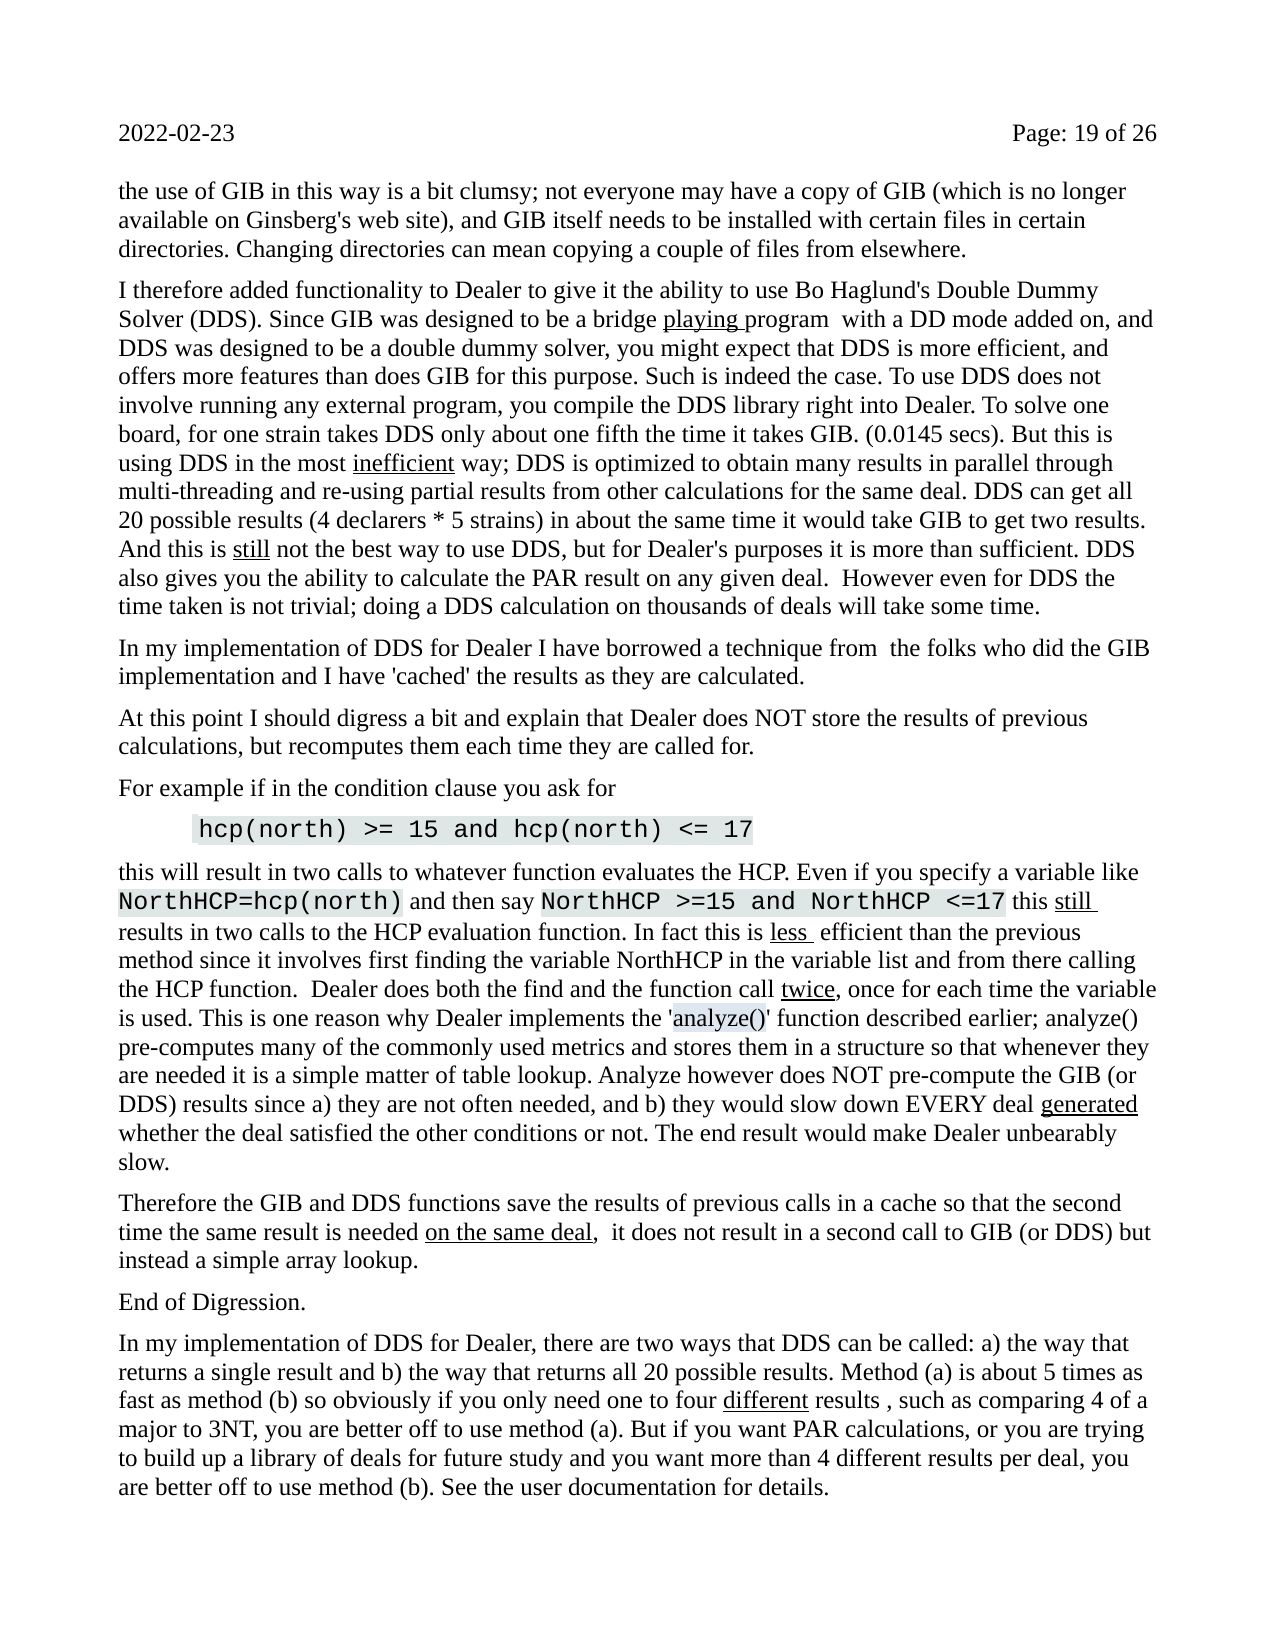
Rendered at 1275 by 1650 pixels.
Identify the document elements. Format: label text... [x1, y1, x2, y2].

text I therefore added functionality to Dealer to give it the ability to use Bo Haglund's Double Dummy Solver (DDS). Since GIB was designed to be a bridge playing program with a DD mode added on, and DDS was designed to be a double dummy solver, you might expect that DDS is more efficient, and offers more features than does GIB for this purpose. Such is indeed the case. To use DDS does not involve running any external program, you compile the DDS library right into Dealer. To solve one board, for one strain takes DDS only about one fifth the time it takes GIB. (0.0145 secs). But this is using DDS in the most inefficient way; DDS is optimized to obtain many results in parallel through multi-threading and re-using partial results from other calculations for the same deal. DDS can get all 20 possible results (4 declarers * 5 strains) in about the same time it would take GIB to get two results. And this is still not the best way to use DDS, but for Dealer's purposes it is more than sufficient. DDS also gives you the ability to calculate the PAR result on any given deal. However even for DDS the time taken is not trivial; doing a DDS calculation on thousands of deals will take some time. [118, 275, 1157, 620]
text this will result in two calls to whatever function evaluates the HCP. Even if you specify a variable like NorthHCP=hcp(north) and then say NorthHCP >=15 and NorthHCP <=17 this still results in two calls to the HCP evaluation function. In fact this is less efficient than the previous method since it involves first finding the variable NorthHCP in the variable list and from there calling the HCP function. Dealer does both the find and the function call twice, once for each time the variable is used. This is one reason why Dealer implements the 'analyze()' function described earlier; analyze() pre-computes many of the commonly used metrics and stores them in a structure so that whenever they are needed it is a simple matter of table lookup. Analyze however does NOT pre-compute the GIB (or DDS) results since a) they are not often needed, and b) they would slow down EVERY deal generated whether the deal satisfied the other conditions or not. The end result would make Dealer unbearably slow. [118, 857, 1157, 1176]
text the use of GIB in this way is a bit clumsy; not everyone may have a copy of GIB (which is no longer available on Ginsberg's web site), and GIB itself needs to be installed with certain files in certain directories. Changing directories can mean copying a couple of files from elsewhere. [118, 176, 1157, 263]
text Therefore the GIB and DDS functions save the results of previous calls in a cache so that the second time the same result is needed on the same deal, it does not result in a second call to GIB (or DDS) but instead a simple array lookup. [118, 1188, 1157, 1274]
text End of Digression. [118, 1287, 1157, 1316]
text For example if in the condition clause you ask for [118, 773, 1157, 801]
text In my implementation of DDS for Dealer I have borrowed a technique from the folks who did the GIB implementation and I have 'cached' the results as they are calculated. [118, 633, 1157, 690]
text At this point I should digress a bit and explain that Dealer does NOT store the results of previous calculations, but recomputes them each time they are called for. [118, 703, 1157, 760]
text hcp(north) >= 15 and hcp(north) <= 17 [118, 814, 1157, 845]
text In my implementation of DDS for Dealer, there are two ways that DDS can be called: a) the way that returns a single result and b) the way that returns all 20 possible results. Method (a) is about 5 times as fast as method (b) so obviously if you only need one to four different results , such as comparing 4 of a major to 3NT, you are better off to use method (a). But if you want PAR calculations, or you are trying to build up a library of deals for future study and you want more than 4 different results per deal, you are better off to use method (b). See the user documentation for details. [118, 1328, 1157, 1501]
